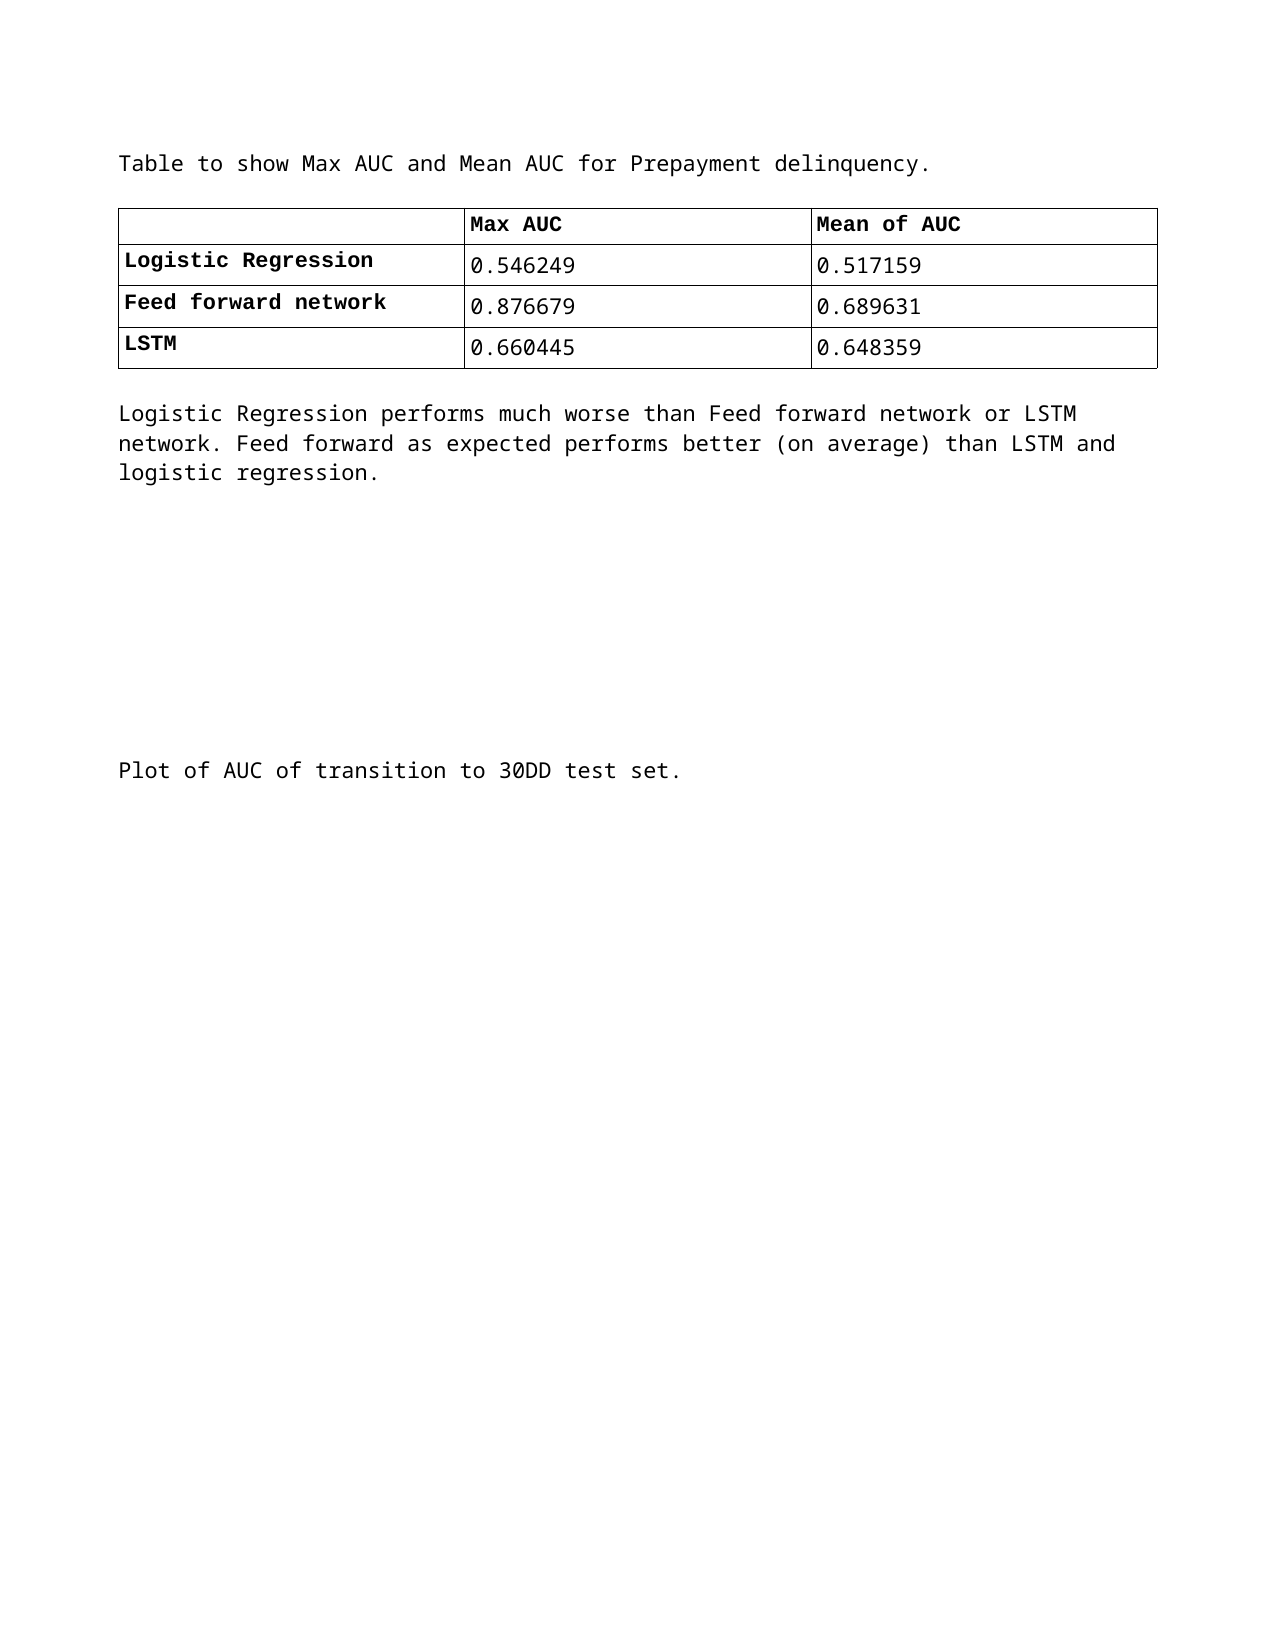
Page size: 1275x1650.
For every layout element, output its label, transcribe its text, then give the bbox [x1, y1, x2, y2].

table_cell Logistic Regression [119, 245, 464, 285]
table_cell Feed forward network [119, 286, 464, 327]
table_header Max AUC [465, 209, 811, 244]
table_cell 0.546249 [465, 245, 811, 285]
table_cell LSTM [119, 328, 464, 368]
text Plot of AUC of transition to 30DD test set. [118, 755, 1157, 785]
table_header Mean of AUC [812, 209, 1157, 244]
text Table to show Max AUC and Mean AUC for Prepayment delinquency. [118, 148, 1157, 178]
table_cell 0.517159 [812, 245, 1157, 285]
text Logistic Regression performs much worse than Feed forward network or LSTM network. Feed forward as expected performs better (on average) than LSTM and logistic regression. [118, 398, 1157, 487]
table_cell 0.660445 [465, 328, 811, 368]
table_cell 0.876679 [465, 286, 811, 327]
table_header [119, 209, 464, 244]
table_cell 0.648359 [812, 328, 1157, 368]
table_cell 0.689631 [812, 286, 1157, 327]
